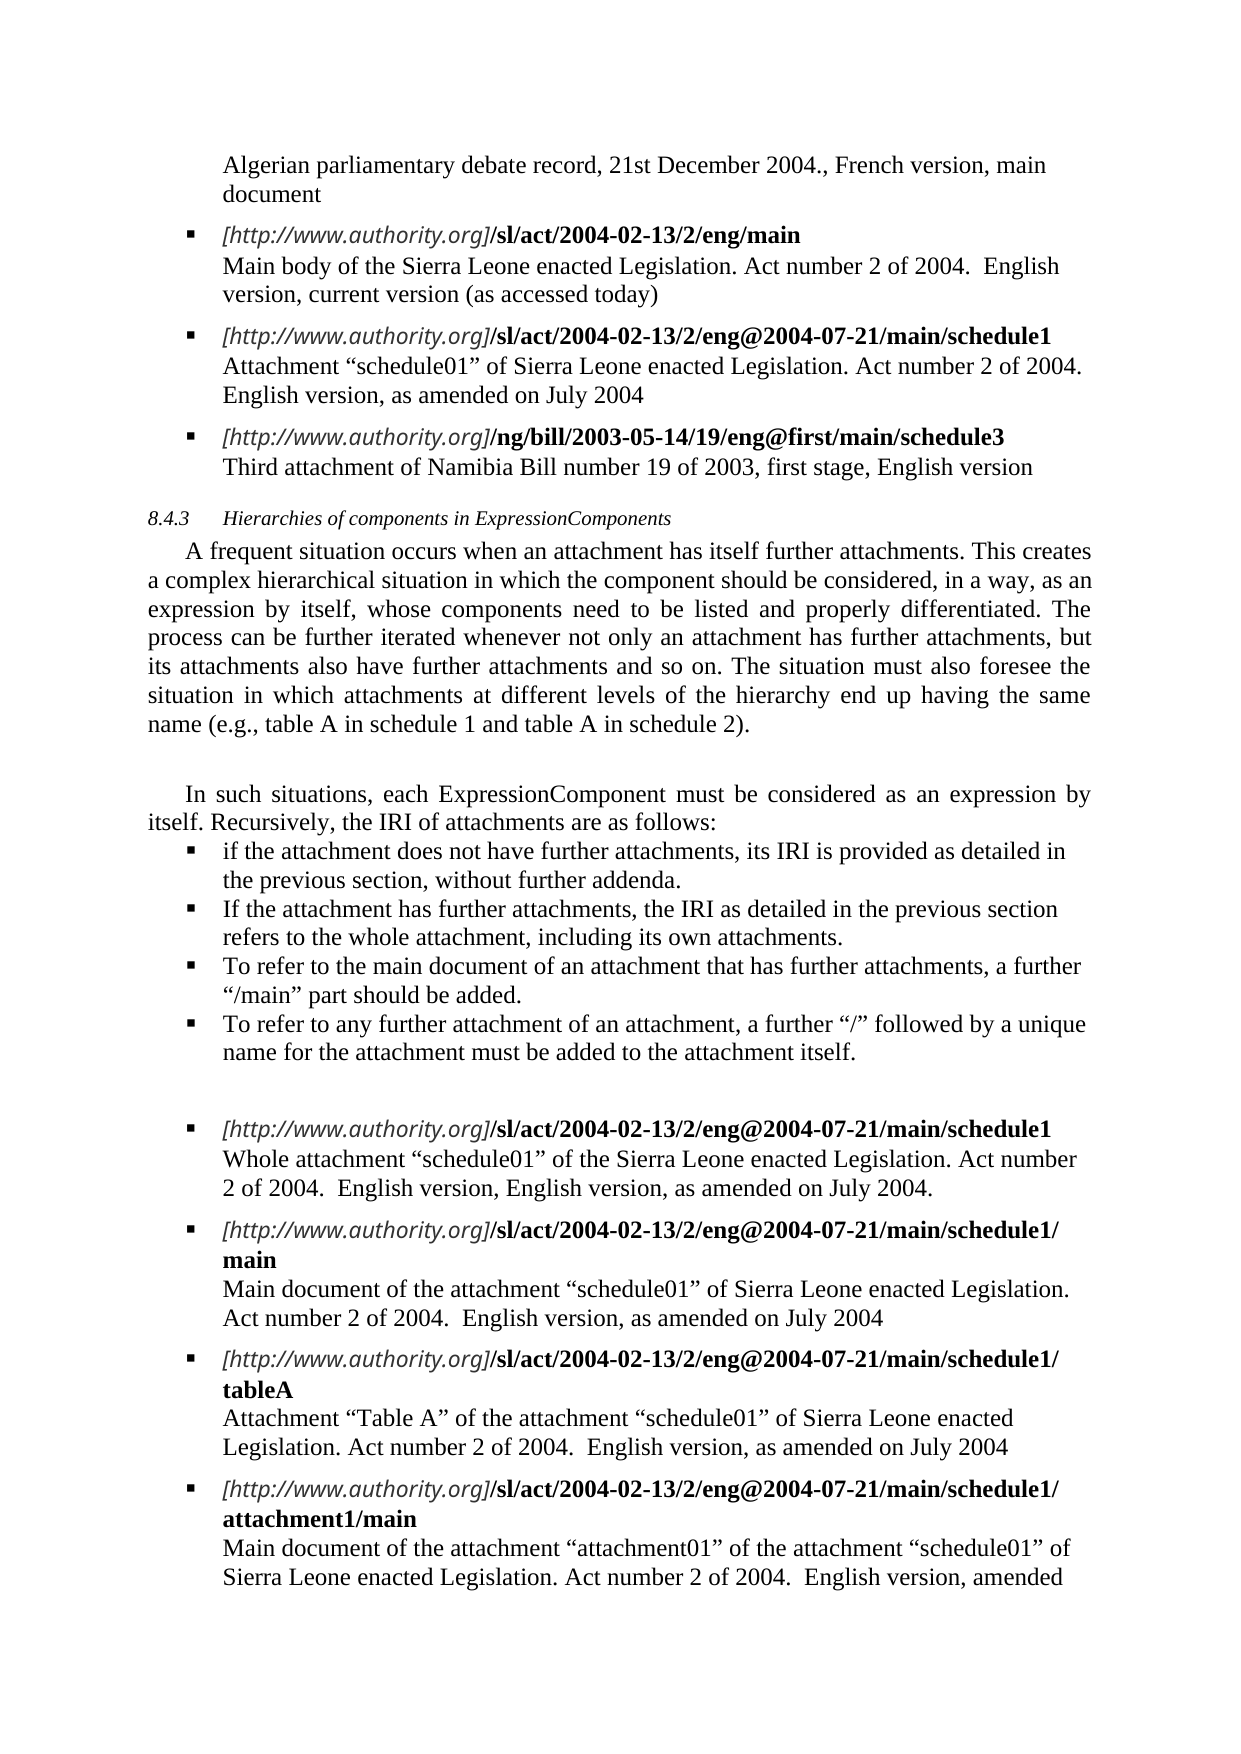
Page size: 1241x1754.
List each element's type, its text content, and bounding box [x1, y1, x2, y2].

list If the attachment has further attachments, the IRI as detailed in the previous section refers to the whole attachment, including its own attachments. [185, 894, 1092, 951]
list [http://www.authority.org]/ng/bill/2003-05-14/19/eng@first/main/schedule3 Third attachment of Namibia Bill number 19 of 2003, first stage, English version [185, 421, 1092, 481]
list [http://www.authority.org]/sl/act/2004-02-13/2/eng@2004-07-21/main/schedule1 Whole attachment “schedule01” of the Sierra Leone enacted Legislation. Act number 2 of 2004. English version, English version, as amended on July 2004. [185, 1113, 1092, 1202]
list [http://www.authority.org]/sl/act/2004-02-13/2/eng/main Main body of the Sierra Leone enacted Legislation. Act number 2 of 2004. English version, current version (as accessed today) [185, 219, 1092, 308]
list [http://www.authority.org]/sl/act/2004-02-13/2/eng@2004-07-21/main/schedule1 Attachment “schedule01” of Sierra Leone enacted Legislation. Act number 2 of 2004. English version, as amended on July 2004 [185, 320, 1092, 409]
list To refer to any further attachment of an attachment, a further “/” followed by a unique name for the attachment must be added to the attachment itself. [185, 1009, 1092, 1066]
text A frequent situation occurs when an attachment has itself further attachments. This creates a complex hierarchical situation in which the component should be considered, in a way, as an expression by itself, whose components need to be listed and properly differentiated. The process can be further iterated whenever not only an attachment has further attachments, but its attachments also have further attachments and so on. The situation must also foresee the situation in which attachments at different levels of the hierarchy end up having the same name (e.g., table A in schedule 1 and table A in schedule 2). [148, 536, 1092, 737]
list [http://www.authority.org]/sl/act/2004-02-13/2/eng@2004-07-21/main/schedule1/main Main document of the attachment “schedule01” of Sierra Leone enacted Legislation. Act number 2 of 2004. English version, as amended on July 2004 [185, 1214, 1092, 1331]
list [http://www.authority.org]/sl/act/2004-02-13/2/eng@2004-07-21/main/schedule1/tableA Attachment “Table A” of the attachment “schedule01” of Sierra Leone enacted Legislation. Act number 2 of 2004. English version, as amended on July 2004 [185, 1343, 1092, 1461]
list To refer to the main document of an attachment that has further attachments, a further “/main” part should be added. [185, 951, 1092, 1009]
list Algerian parliamentary debate record, 21st December 2004., French version, main document [185, 150, 1092, 207]
subtitle Hierarchies of components in ExpressionComponents [148, 506, 1092, 530]
list if the attachment does not have further attachments, its IRI is provided as detailed in the previous section, without further addenda. [185, 836, 1092, 894]
list [http://www.authority.org]/sl/act/2004-02-13/2/eng@2004-07-21/main/schedule1/attachment1/main Main document of the attachment “attachment01” of the attachment “schedule01” of Sierra Leone enacted Legislation. Act number 2 of 2004. English version, amended [185, 1473, 1092, 1590]
text In such situations, each ExpressionComponent must be considered as an expression by itself. Recursively, the IRI of attachments are as follows: [148, 779, 1092, 836]
